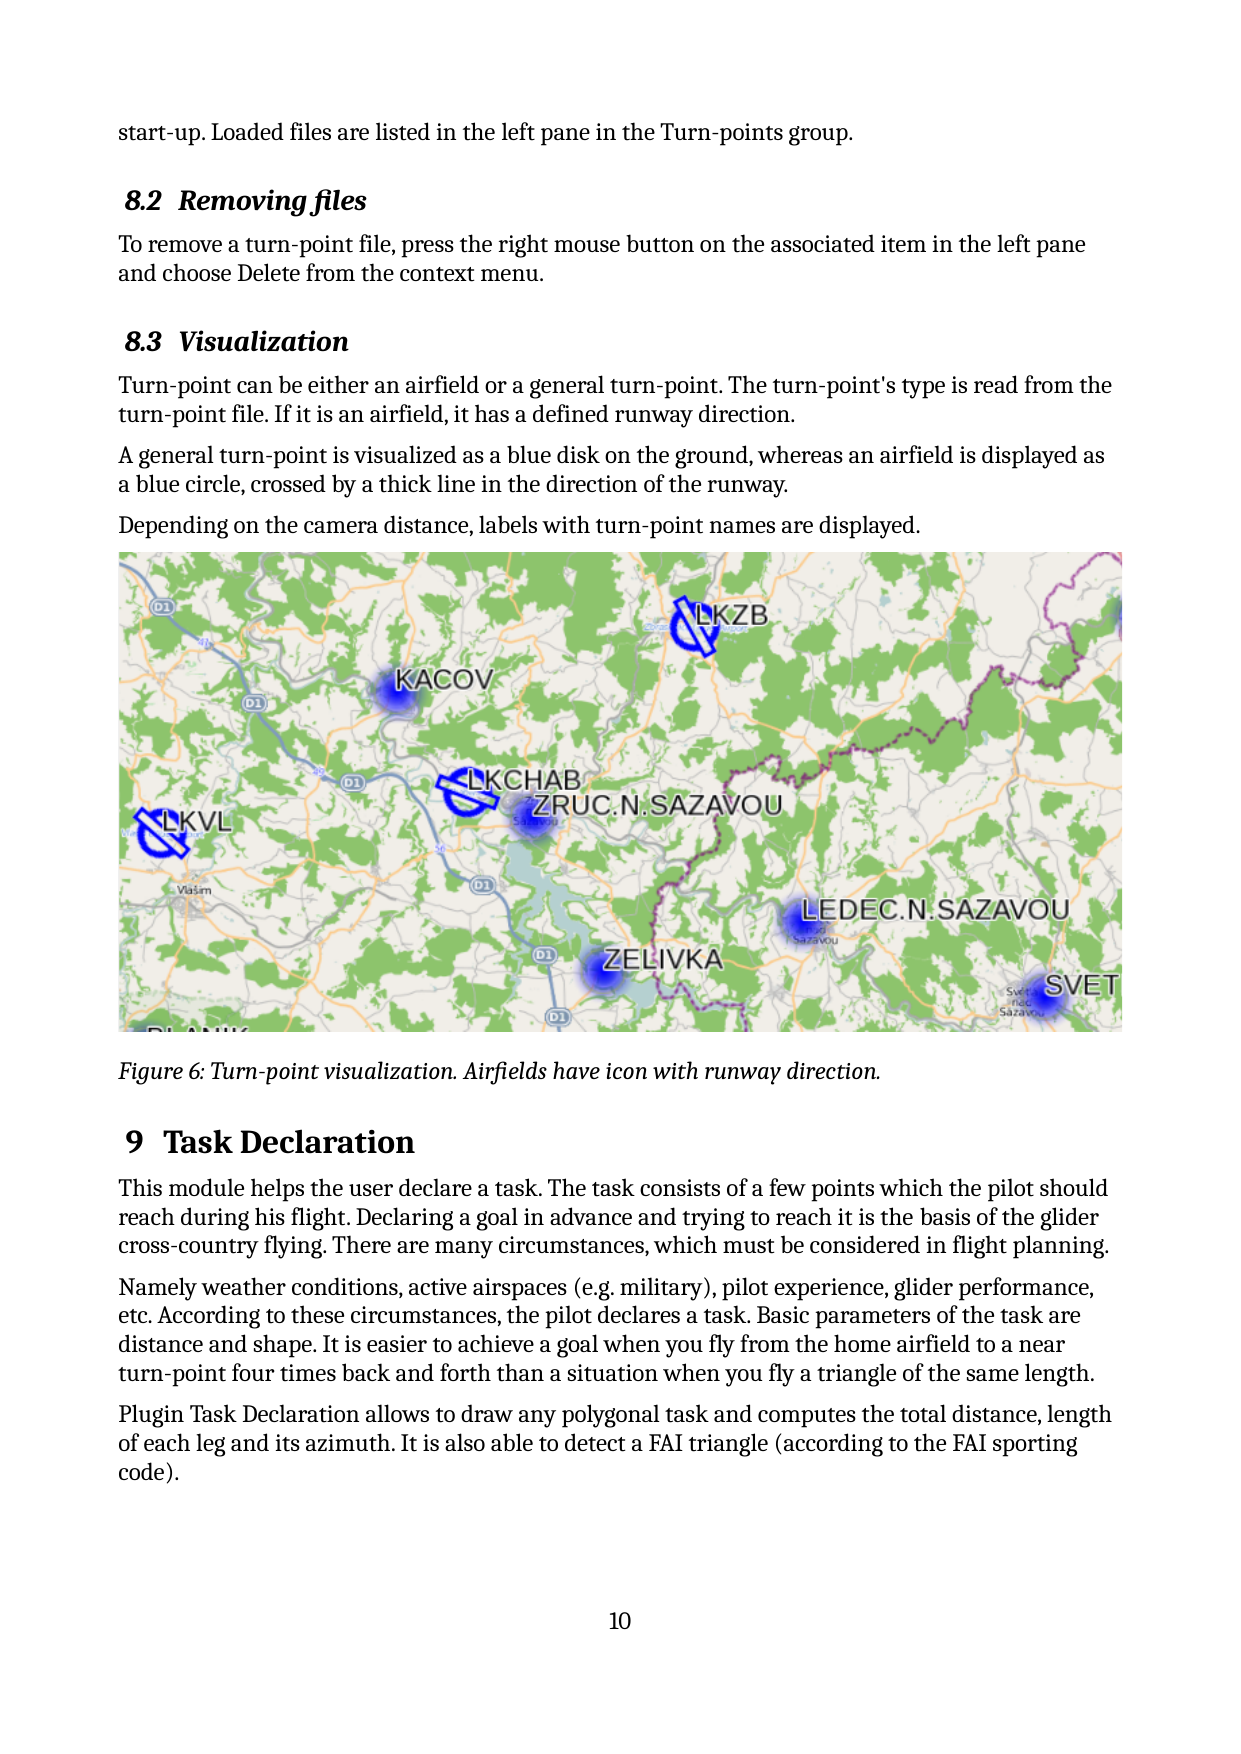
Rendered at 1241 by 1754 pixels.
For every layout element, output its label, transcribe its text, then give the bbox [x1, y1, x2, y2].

text Turn-point can be either an airfield or a general turn-point. The turn-point's type is read from the turn-point file. If it is an airfield, it has a defined runway direction. [118, 371, 1122, 429]
text This module helps the user declare a task. The task consists of a few points which the pilot should reach during his flight. Declaring a goal in advance and trying to reach it is the basis of the glider cross‑country flying. There are many circumstances, which must be considered in flight planning. [118, 1174, 1122, 1260]
subtitle Task Declaration [118, 1123, 1122, 1161]
picture [118, 552, 1123, 1032]
text Plugin Task Declaration allows to draw any polygonal task and computes the total distance, length of each leg and its azimuth. It is also able to detect a FAI triangle (according to the FAI sporting code). [118, 1400, 1122, 1486]
text Namely weather conditions, active airspaces (e.g. military), pilot experience, glider performance, etc. According to these circumstances, the pilot declares a task. Basic parameters of the task are distance and shape. It is easier to achieve a goal when you fly from the home airfield to a near turn-point four times back and forth than a situation when you fly a triangle of the same length. [118, 1273, 1122, 1388]
text start‑up. Loaded files are listed in the left pane in the Turn-points group. [118, 118, 1122, 147]
subtitle Visualization [118, 325, 1122, 359]
text A general turn-point is visualized as a blue disk on the ground, whereas an airfield is displayed as a blue circle, crossed by a thick line in the direction of the runway. [118, 441, 1122, 499]
text To remove a turn-point file, press the right mouse button on the associated item in the left pane and choose Delete from the context menu. [118, 230, 1122, 288]
text Figure 6: Turn-point visualization. Airfields have icon with runway direction. [118, 1057, 1122, 1085]
subtitle Removing files [118, 184, 1122, 218]
text Depending on the camera distance, labels with turn-point names are displayed. [118, 511, 1122, 540]
